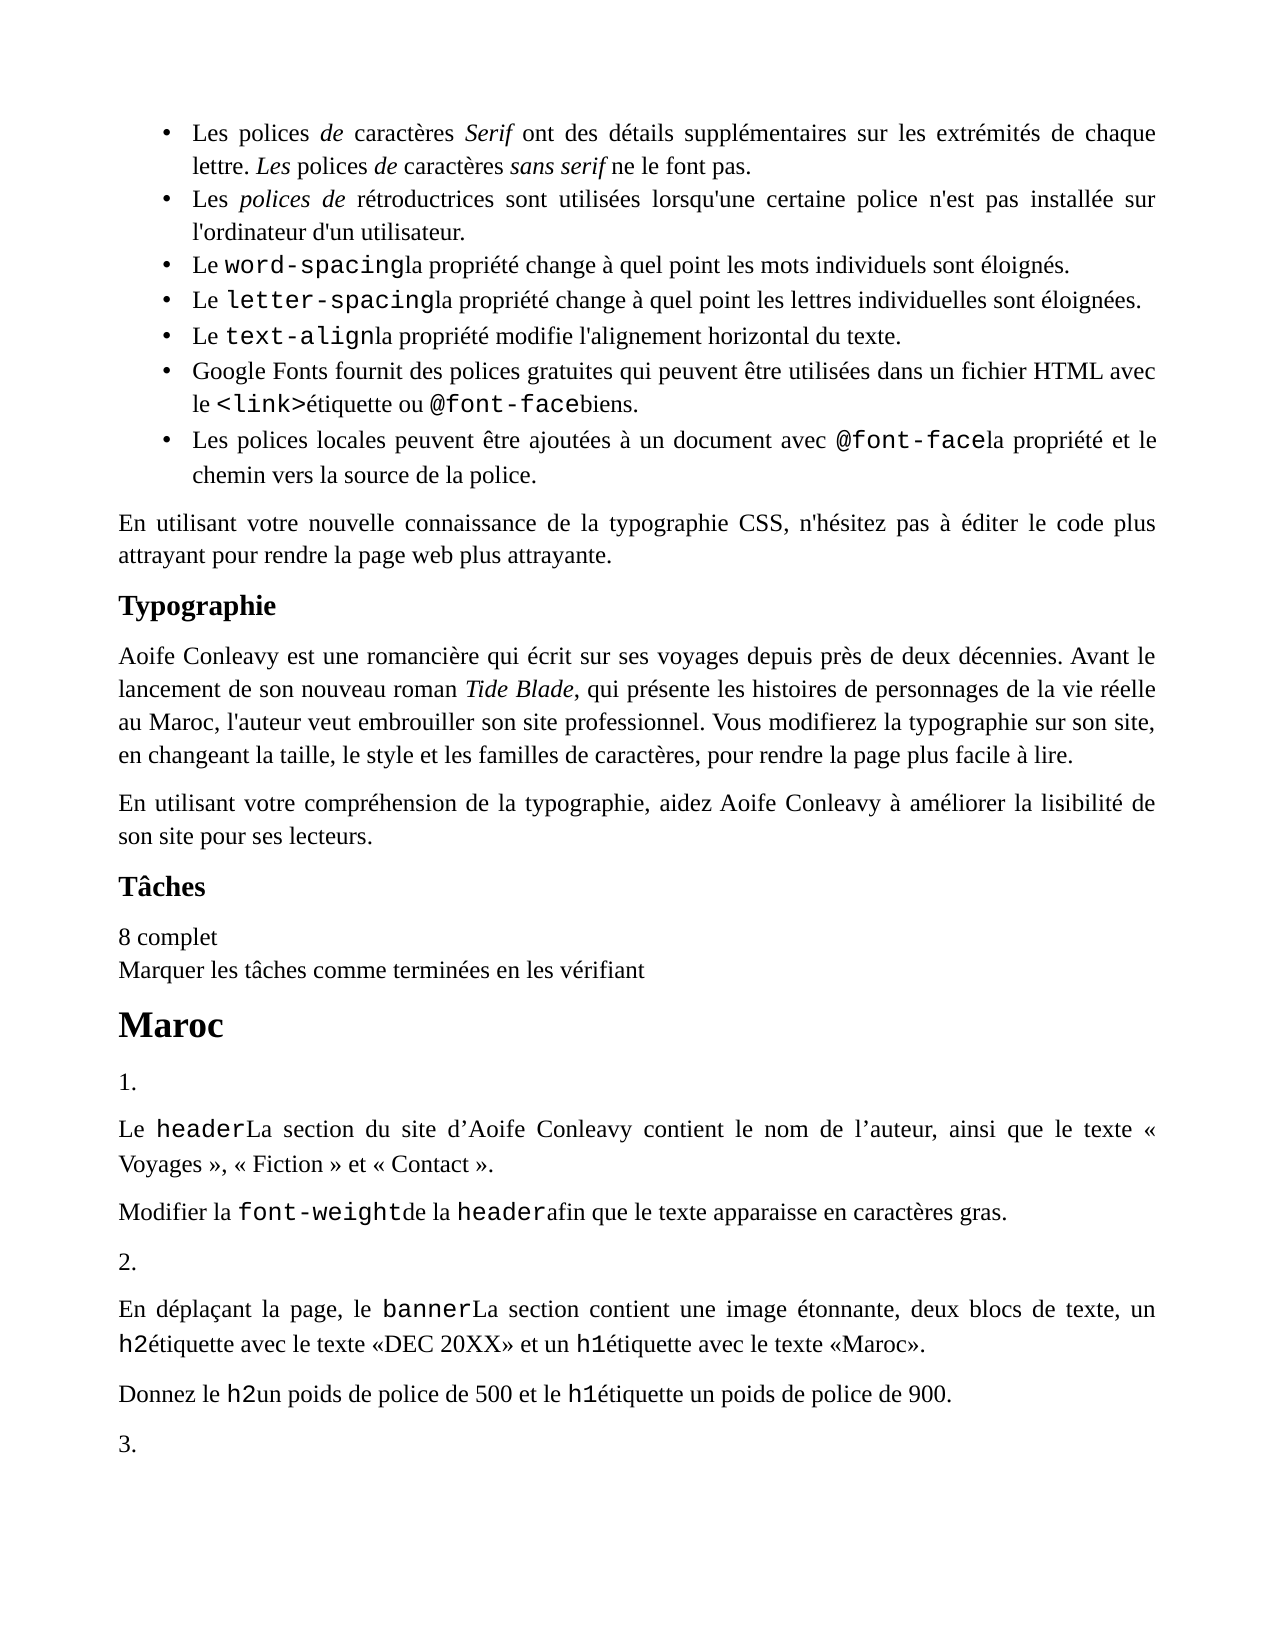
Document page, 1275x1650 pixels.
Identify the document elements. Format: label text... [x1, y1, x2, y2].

text Marquer les tâches comme terminées en les vérifiant [118, 955, 1157, 983]
text Modifier la font-weightde la headerafin que le texte apparaisse en caractères gras. [118, 1197, 1157, 1228]
text En utilisant votre nouvelle connaissance de la typographie CSS, n'hésitez pas à éditer le code plus attrayant pour rendre la page web plus attrayante. [118, 508, 1157, 569]
text 2. [118, 1247, 1157, 1276]
text Le headerLa section du site d’Aoife Conleavy contient le nom de l’auteur, ainsi que le texte « Voyages », « Fiction » et « Contact ». [118, 1114, 1157, 1178]
text Donnez le h2un poids de police de 500 et le h1étiquette un poids de police de 900. [118, 1379, 1157, 1410]
subtitle Typographie [118, 588, 1157, 622]
text Aoife Conleavy est une romancière qui écrit sur ses voyages depuis près de deux décennies. Avant le lancement de son nouveau roman Tide Blade, qui présente les histoires de personnages de la vie réelle au Maroc, l'auteur veut embrouiller son site professionnel. Vous modifierez la typographie sur son site, en changeant la taille, le style et les familles de caractères, pour rendre la page plus facile à lire. [118, 641, 1157, 769]
subtitle Tâches [118, 869, 1157, 902]
list Le letter-spacingla propriété change à quel point les lettres individuelles sont éloignées. [162, 286, 1157, 316]
text 8 complet [118, 922, 1157, 951]
text En déplaçant la page, le bannerLa section contient une image étonnante, deux blocs de texte, un h2étiquette avec le texte «DEC 20XX» et un h1étiquette avec le texte «Maroc». [118, 1294, 1157, 1360]
text En utilisant votre compréhension de la typographie, aidez Aoife Conleavy à améliorer la lisibilité de son site pour ses lecteurs. [118, 788, 1157, 850]
subtitle Maroc [118, 1002, 1157, 1046]
text 1. [118, 1067, 1157, 1095]
list Google Fonts fournit des polices gratuites qui peuvent être utilisées dans un fichier HTML avec le <link>étiquette ou @font-facebiens. [162, 356, 1157, 420]
list Les polices de caractères Serif ont des détails supplémentaires sur les extrémités de chaque lettre. Les polices de caractères sans serif ne le font pas. [162, 118, 1157, 180]
text 3. [118, 1429, 1157, 1458]
list Le word-spacingla propriété change à quel point les mots individuels sont éloignés. [162, 250, 1157, 281]
list Les polices de rétroductrices sont utilisées lorsqu'une certaine police n'est pas installée sur l'ordinateur d'un utilisateur. [162, 184, 1157, 246]
list Les polices locales peuvent être ajoutées à un document avec @font-facela propriété et le chemin vers la source de la police. [162, 425, 1157, 489]
list Le text-alignla propriété modifie l'alignement horizontal du texte. [162, 321, 1157, 352]
